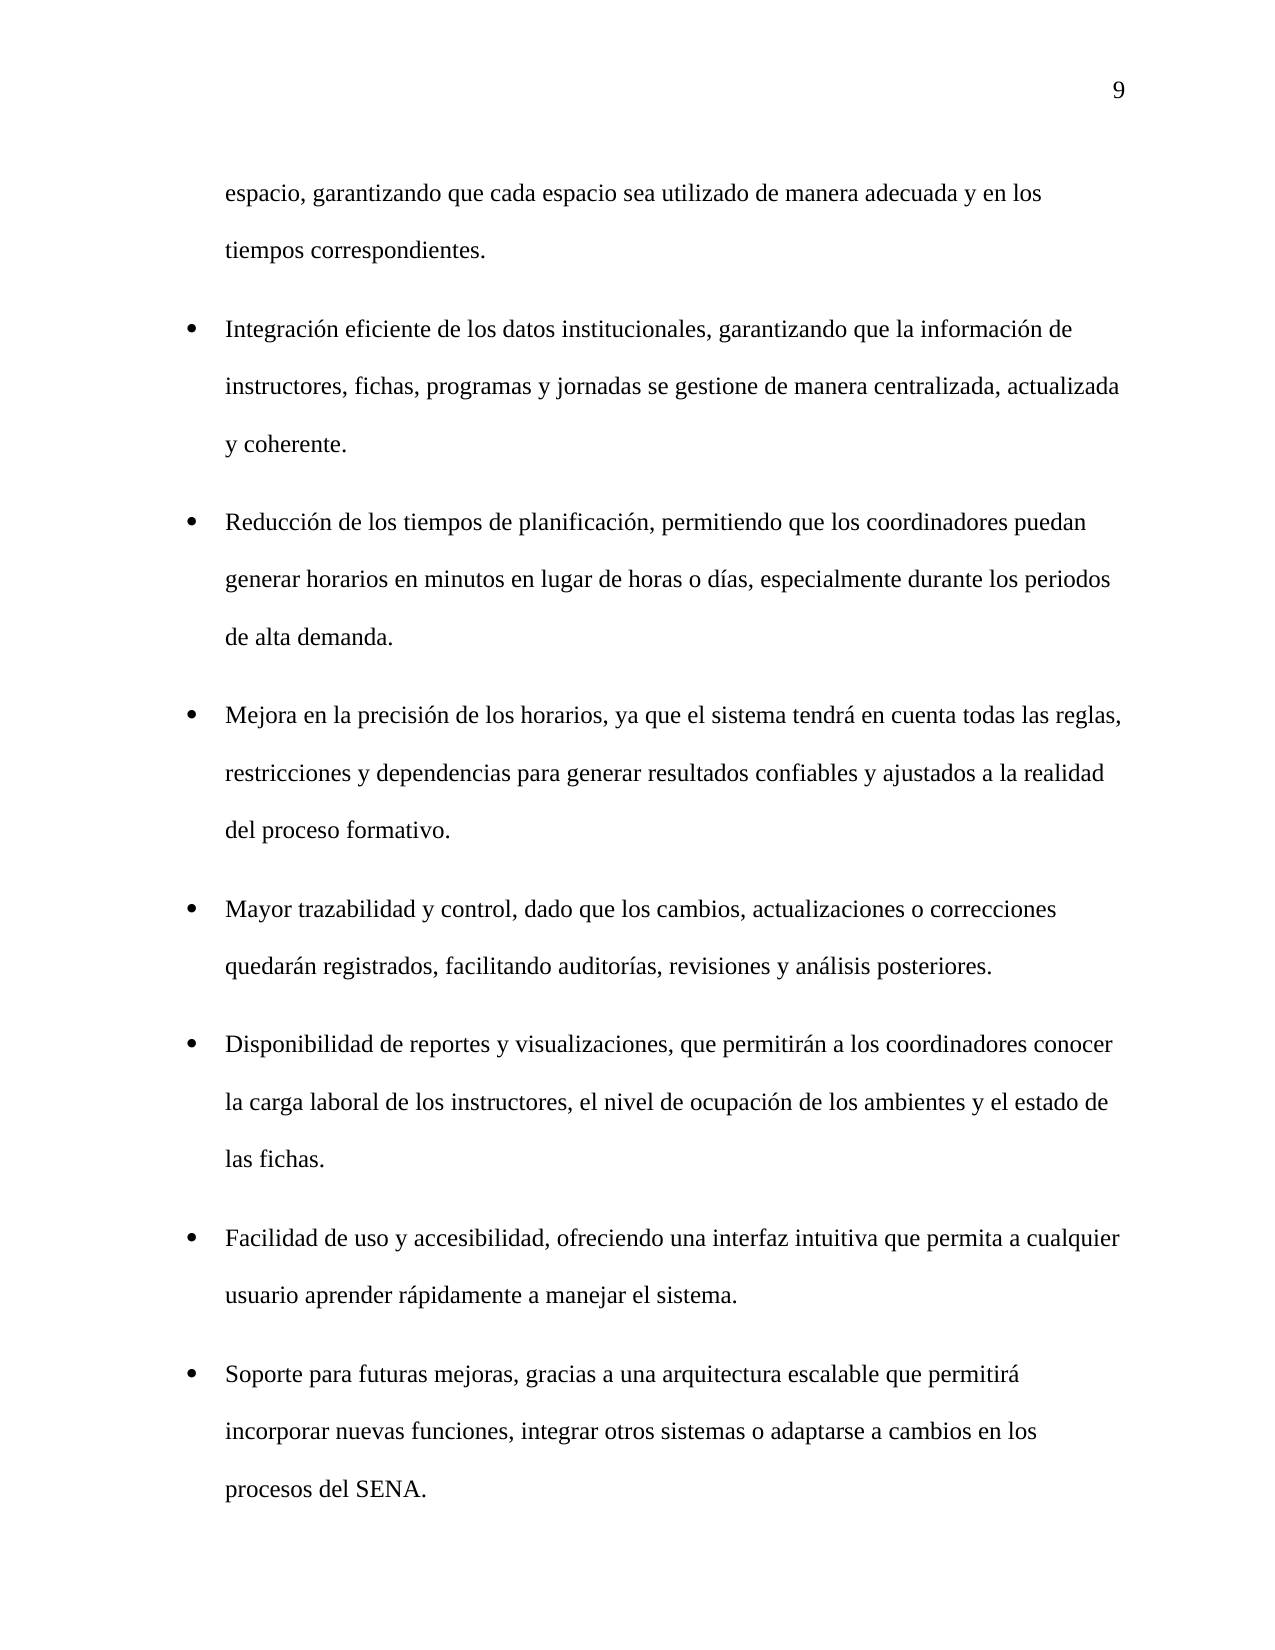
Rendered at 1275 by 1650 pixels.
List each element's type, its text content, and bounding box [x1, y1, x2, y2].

list Mejora en la precisión de los horarios, ya que el sistema tendrá en cuenta todas las reglas, restricciones y dependencias para generar resultados confiables y ajustados a la realidad del proceso formativo. [187, 700, 1125, 844]
list Disponibilidad de reportes y visualizaciones, que permitirán a los coordinadores conocer la carga laboral de los instructores, el nivel de ocupación de los ambientes y el estado de las fichas. [187, 1029, 1125, 1173]
list espacio, garantizando que cada espacio sea utilizado de manera adecuada y en los tiempos correspondientes. [187, 178, 1125, 264]
list Reducción de los tiempos de planificación, permitiendo que los coordinadores puedan generar horarios en minutos en lugar de horas o días, especialmente durante los periodos de alta demanda. [187, 507, 1125, 651]
list Mayor trazabilidad y control, dado que los cambios, actualizaciones o correcciones quedarán registrados, facilitando auditorías, revisiones y análisis posteriores. [187, 894, 1125, 980]
list Facilidad de uso y accesibilidad, ofreciendo una interfaz intuitiva que permita a cualquier usuario aprender rápidamente a manejar el sistema. [187, 1223, 1125, 1309]
list Integración eficiente de los datos institucionales, garantizando que la información de instructores, fichas, programas y jornadas se gestione de manera centralizada, actualizada y coherente. [187, 314, 1125, 457]
list Soporte para futuras mejoras, gracias a una arquitectura escalable que permitirá incorporar nuevas funciones, integrar otros sistemas o adaptarse a cambios en los procesos del SENA. [187, 1359, 1125, 1502]
